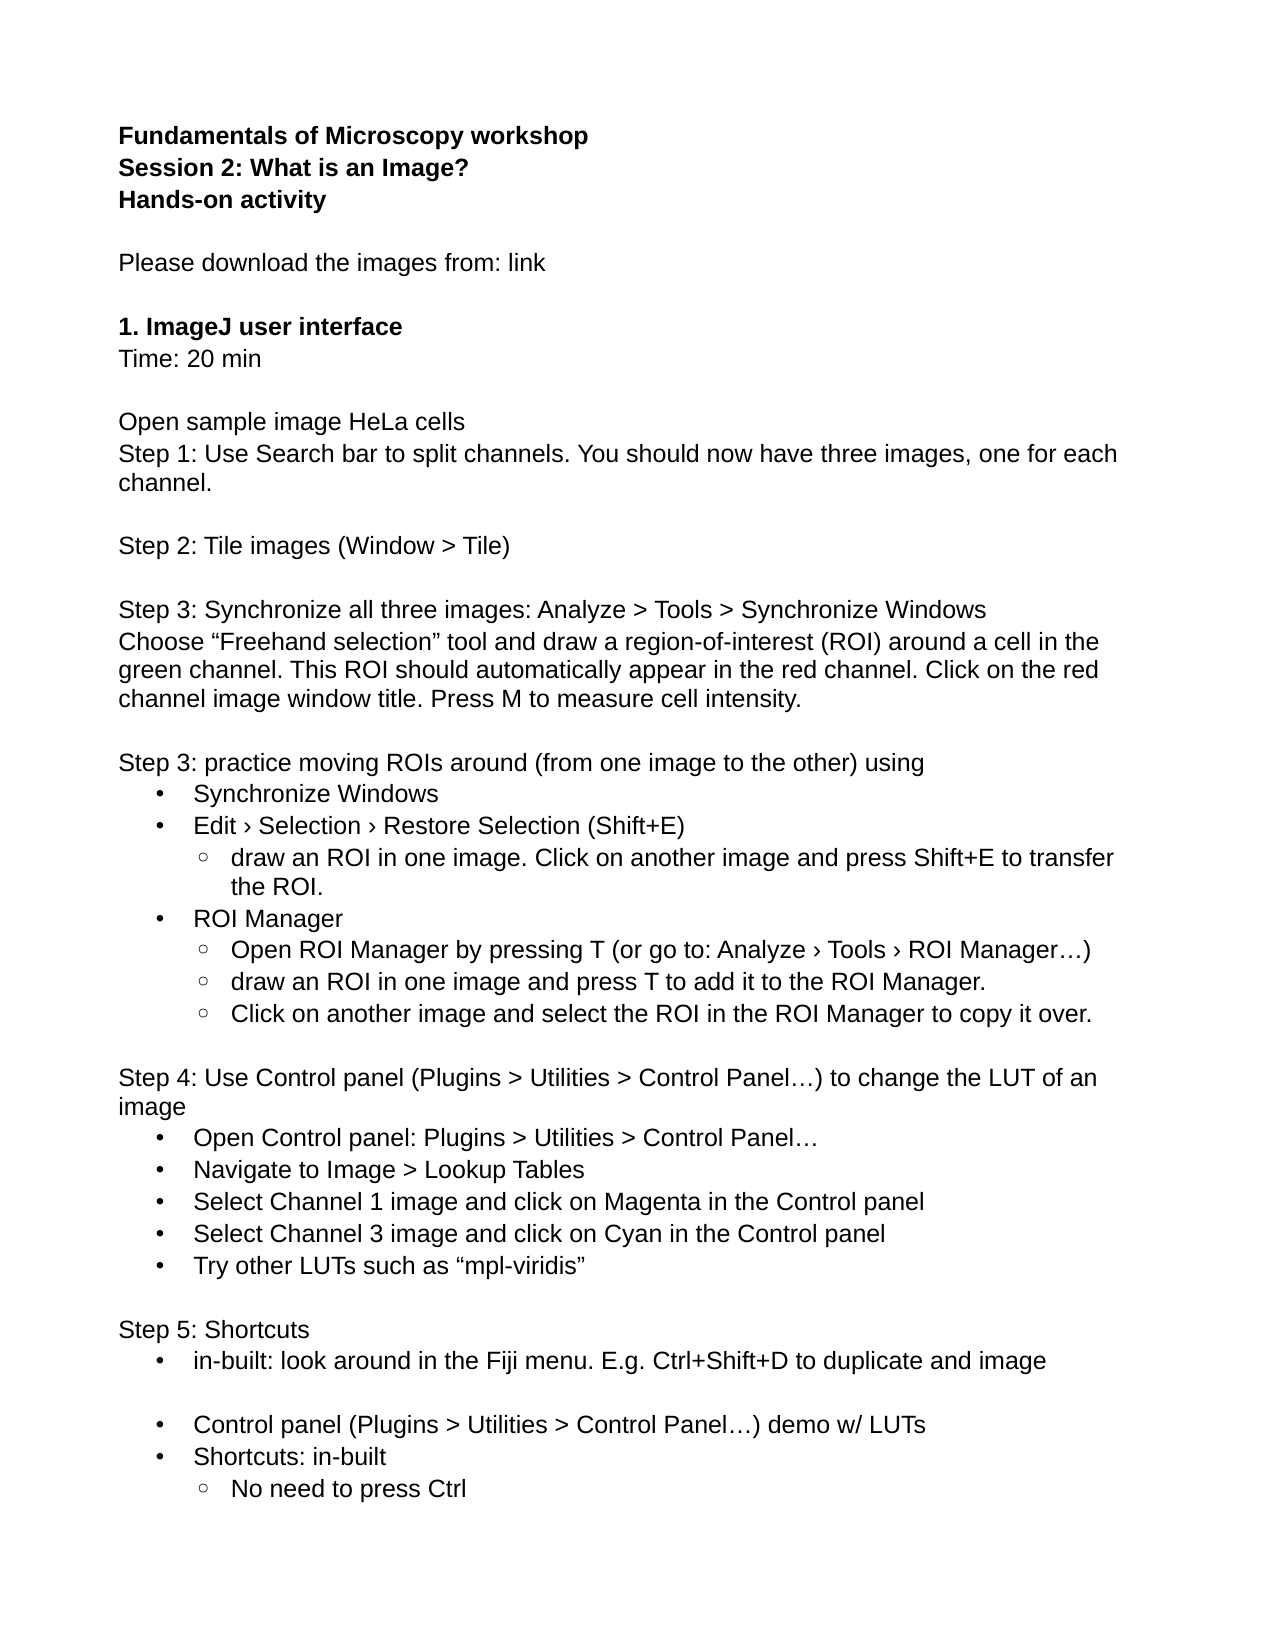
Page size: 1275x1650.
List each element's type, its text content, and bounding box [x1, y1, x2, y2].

list draw an ROI in one image. Click on another image and press Shift+E to transfer the ROI. [193, 843, 1157, 901]
list in-built: look around in the Fiji menu. E.g. Ctrl+Shift+D to duplicate and image [156, 1346, 1157, 1375]
text Open sample image HeLa cells [118, 407, 1157, 436]
list Select Channel 3 image and click on Cyan in the Control panel [156, 1219, 1157, 1248]
text Step 3: Synchronize all three images: Analyze > Tools > Synchronize Windows [118, 595, 1157, 623]
text Session 2: What is an Image? [118, 153, 1157, 182]
text Step 1: Use Search bar to split channels. You should now have three images, one for each channel. [118, 439, 1157, 496]
list Shortcuts: in-built [156, 1442, 1157, 1471]
text Choose “Freehand selection” tool and draw a region-of-interest (ROI) around a cell in the green channel. This ROI should automatically appear in the red channel. Click on the red channel image window title. Press M to measure cell intensity. [118, 626, 1157, 713]
list Open ROI Manager by pressing T (or go to: Analyze › Tools › ROI Manager…) [193, 936, 1157, 964]
list No need to press Ctrl [193, 1474, 1157, 1503]
list Select Channel 1 image and click on Magenta in the Control panel [156, 1187, 1157, 1216]
text Step 5: Shortcuts [118, 1314, 1157, 1343]
text Step 2: Tile images (Window > Tile) [118, 531, 1157, 560]
text Fundamentals of Microscopy workshop [118, 121, 1157, 150]
list Click on another image and select the ROI in the ROI Manager to copy it over. [193, 999, 1157, 1028]
list Open Control panel: Plugins > Utilities > Control Panel… [156, 1123, 1157, 1152]
list Control panel (Plugins > Utilities > Control Panel…) demo w/ LUTs [156, 1410, 1157, 1439]
text 1. ImageJ user interface [118, 312, 1157, 341]
list Navigate to Image > Lookup Tables [156, 1155, 1157, 1184]
list Try other LUTs such as “mpl-viridis” [156, 1251, 1157, 1280]
list draw an ROI in one image and press T to add it to the ROI Manager. [193, 967, 1157, 996]
text Hands-on activity [118, 185, 1157, 213]
list Synchronize Windows [156, 779, 1157, 808]
text Step 3: practice moving ROIs around (from one image to the other) using [118, 747, 1157, 776]
text Please download the images from: link [118, 248, 1157, 277]
list Edit › Selection › Restore Selection (Shift+E) [156, 811, 1157, 840]
list ROI Manager [156, 904, 1157, 932]
text Time: 20 min [118, 343, 1157, 372]
text Step 4: Use Control panel (Plugins > Utilities > Control Panel…) to change the LUT of an image [118, 1063, 1157, 1120]
